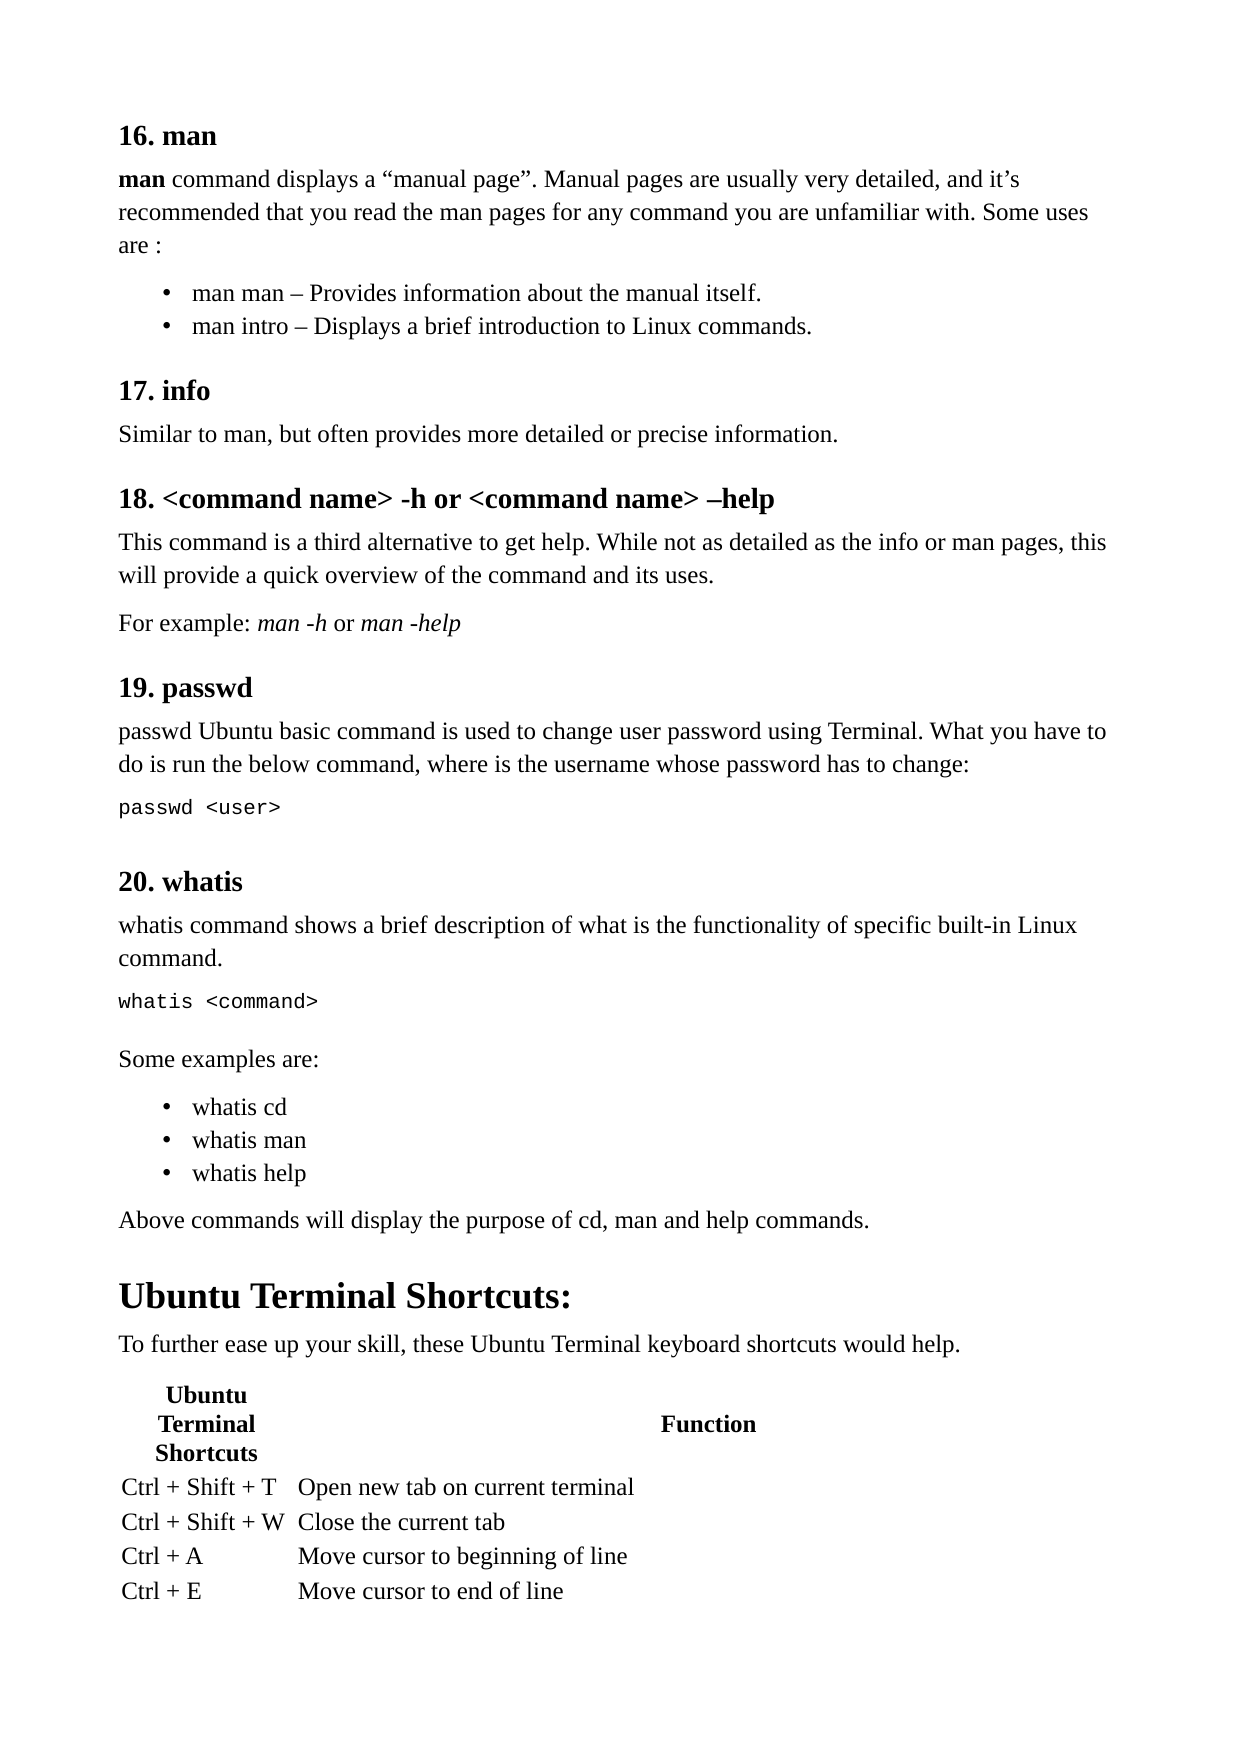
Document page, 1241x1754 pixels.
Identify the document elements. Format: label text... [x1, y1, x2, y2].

table_cell Ctrl + A [118, 1539, 295, 1573]
list man man – Provides information about the manual itself. [162, 278, 1122, 307]
text Above commands will display the purpose of cd, man and help commands. [118, 1206, 1122, 1234]
list man intro – Displays a brief introduction to Linux commands. [162, 311, 1122, 339]
table_cell Ctrl + Shift + T [118, 1469, 295, 1504]
text Some examples are: [118, 1044, 1122, 1073]
text man command displays a “manual page”. Manual pages are usually very detailed, and it’s recommended that you read the man pages for any command you are unfamiliar with. Some uses are : [118, 164, 1122, 259]
table_cell Move cursor to beginning of line [295, 1539, 1122, 1573]
text whatis command shows a brief description of what is the functionality of specific built-in Linux command. [118, 911, 1122, 972]
table_cell Move cursor to end of line [295, 1573, 1122, 1608]
subtitle 19. passwd [118, 670, 1122, 704]
text For example: man -h or man -help [118, 608, 1122, 637]
table_header Ubuntu Terminal Shortcuts [118, 1377, 295, 1469]
table_cell Ctrl + E [118, 1573, 295, 1608]
list whatis cd [162, 1092, 1122, 1121]
table_cell Ctrl + Shift + W [118, 1504, 295, 1538]
table_cell Close the current tab [295, 1504, 1122, 1538]
text This command is a third alternative to get help. While not as detailed as the info or man pages, this will provide a quick overview of the command and its uses. [118, 527, 1122, 589]
table_header Function [295, 1377, 1122, 1469]
subtitle 20. whatis [118, 864, 1122, 898]
list whatis man [162, 1125, 1122, 1154]
text passwd Ubuntu basic command is used to change user password using Terminal. What you have to do is run the below command, where is the username whose password has to change: [118, 716, 1122, 778]
subtitle 18. <command name> -h or <command name> –help [118, 481, 1122, 515]
table_cell Open new tab on current terminal [295, 1469, 1122, 1504]
text To further ease up your skill, these Ubuntu Terminal keyboard shortcuts would help. [118, 1329, 1122, 1358]
subtitle Ubuntu Terminal Shortcuts: [118, 1274, 1122, 1317]
text Similar to man, but often provides more detailed or precise information. [118, 419, 1122, 448]
text passwd <user> [118, 797, 1122, 820]
list whatis help [162, 1158, 1122, 1187]
subtitle 17. info [118, 373, 1122, 407]
subtitle 16. man [118, 118, 1122, 152]
text whatis <command> [118, 991, 1122, 1015]
